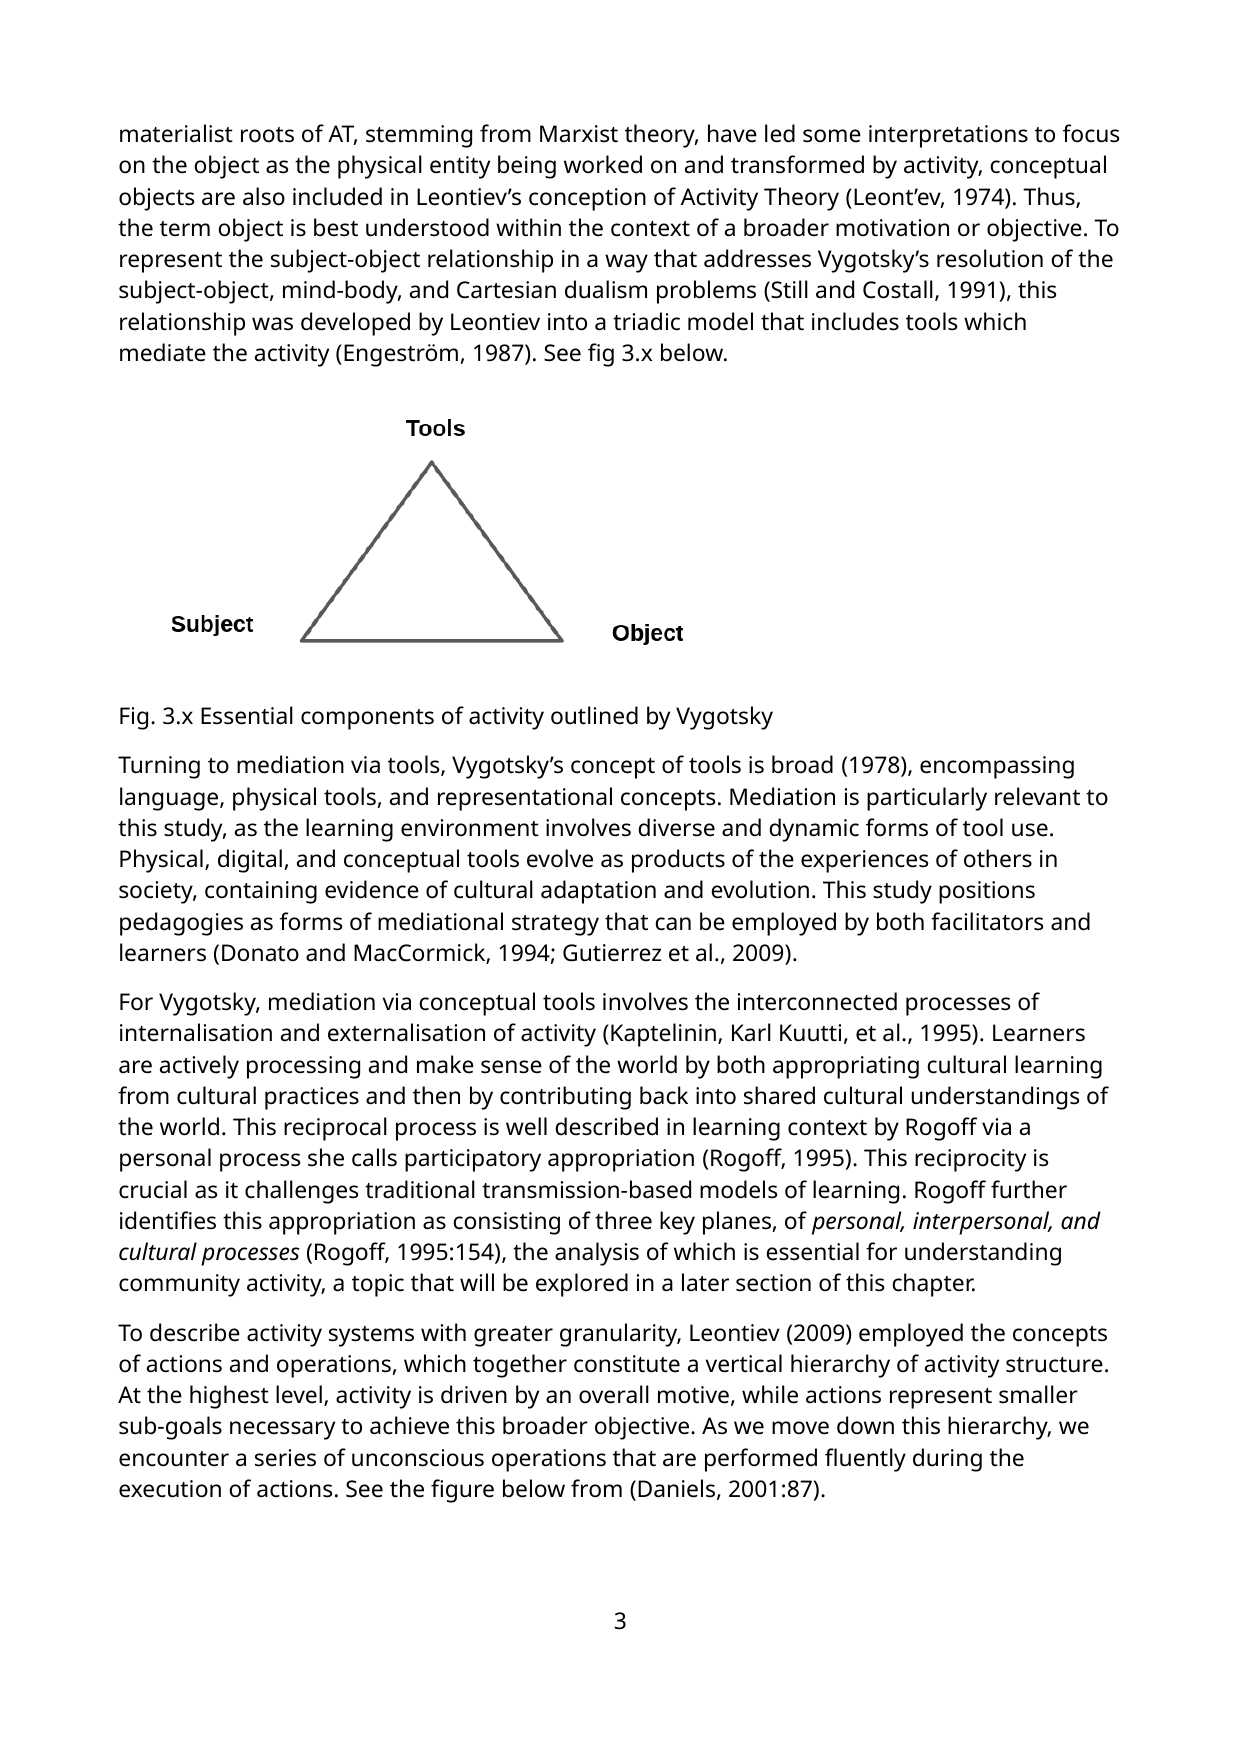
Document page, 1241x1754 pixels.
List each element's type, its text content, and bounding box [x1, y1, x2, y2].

text materialist roots of AT, stemming from Marxist theory, have led some interpretations to focus on the object as the physical entity being worked on and transformed by activity, conceptual objects are also included in Leontiev’s conception of Activity Theory (Leont’ev, 1974). Thus, the term object is best understood within the context of a broader motivation or objective. To represent the subject-object relationship in a way that addresses Vygotsky’s resolution of the subject-object, mind-body, and Cartesian dualism problems (Still and Costall, 1991), this relationship was developed by Leontiev into a triadic model that includes tools which mediate the activity (Engeström, 1987). See fig 3.x below. [118, 118, 1122, 368]
text To describe activity systems with greater granularity, Leontiev (2009) employed the concepts of actions and operations, which together constitute a vertical hierarchy of activity structure. At the highest level, activity is driven by an overall motive, while actions represent smaller sub-goals necessary to achieve this broader objective. As we move down this hierarchy, we encounter a series of unconscious operations that are performed fluently during the execution of actions. See the figure below from (Daniels, 2001:87). [118, 1316, 1122, 1504]
text Fig. 3.x Essential components of activity outlined by Vygotsky [118, 700, 1122, 731]
text For Vygotsky, mediation via conceptual tools involves the interconnected processes of internalisation and externalisation of activity (Kaptelinin, Karl Kuutti, et al., 1995). Learners are actively processing and make sense of the world by both appropriating cultural learning from cultural practices and then by contributing back into shared cultural understandings of the world. This reciprocal process is well described in learning context by Rogoff via a personal process she calls participatory appropriation (Rogoff, 1995). This reciprocity is crucial as it challenges traditional transmission-based models of learning. Rogoff further identifies this appropriation as consisting of three key planes, of personal, interpersonal, and cultural processes (Rogoff, 1995:154), the analysis of which is essential for understanding community activity, a topic that will be explored in a later section of this chapter. [118, 986, 1122, 1298]
picture [118, 386, 721, 683]
text Turning to mediation via tools, Vygotsky’s concept of tools is broad (1978), encompassing language, physical tools, and representational concepts. Mediation is particularly relevant to this study, as the learning environment involves diverse and dynamic forms of tool use. Physical, digital, and conceptual tools evolve as products of the experiences of others in society, containing evidence of cultural adaptation and evolution. This study positions pedagogies as forms of mediational strategy that can be employed by both facilitators and learners (Donato and MacCormick, 1994; Gutierrez et al., 2009). [118, 749, 1122, 968]
